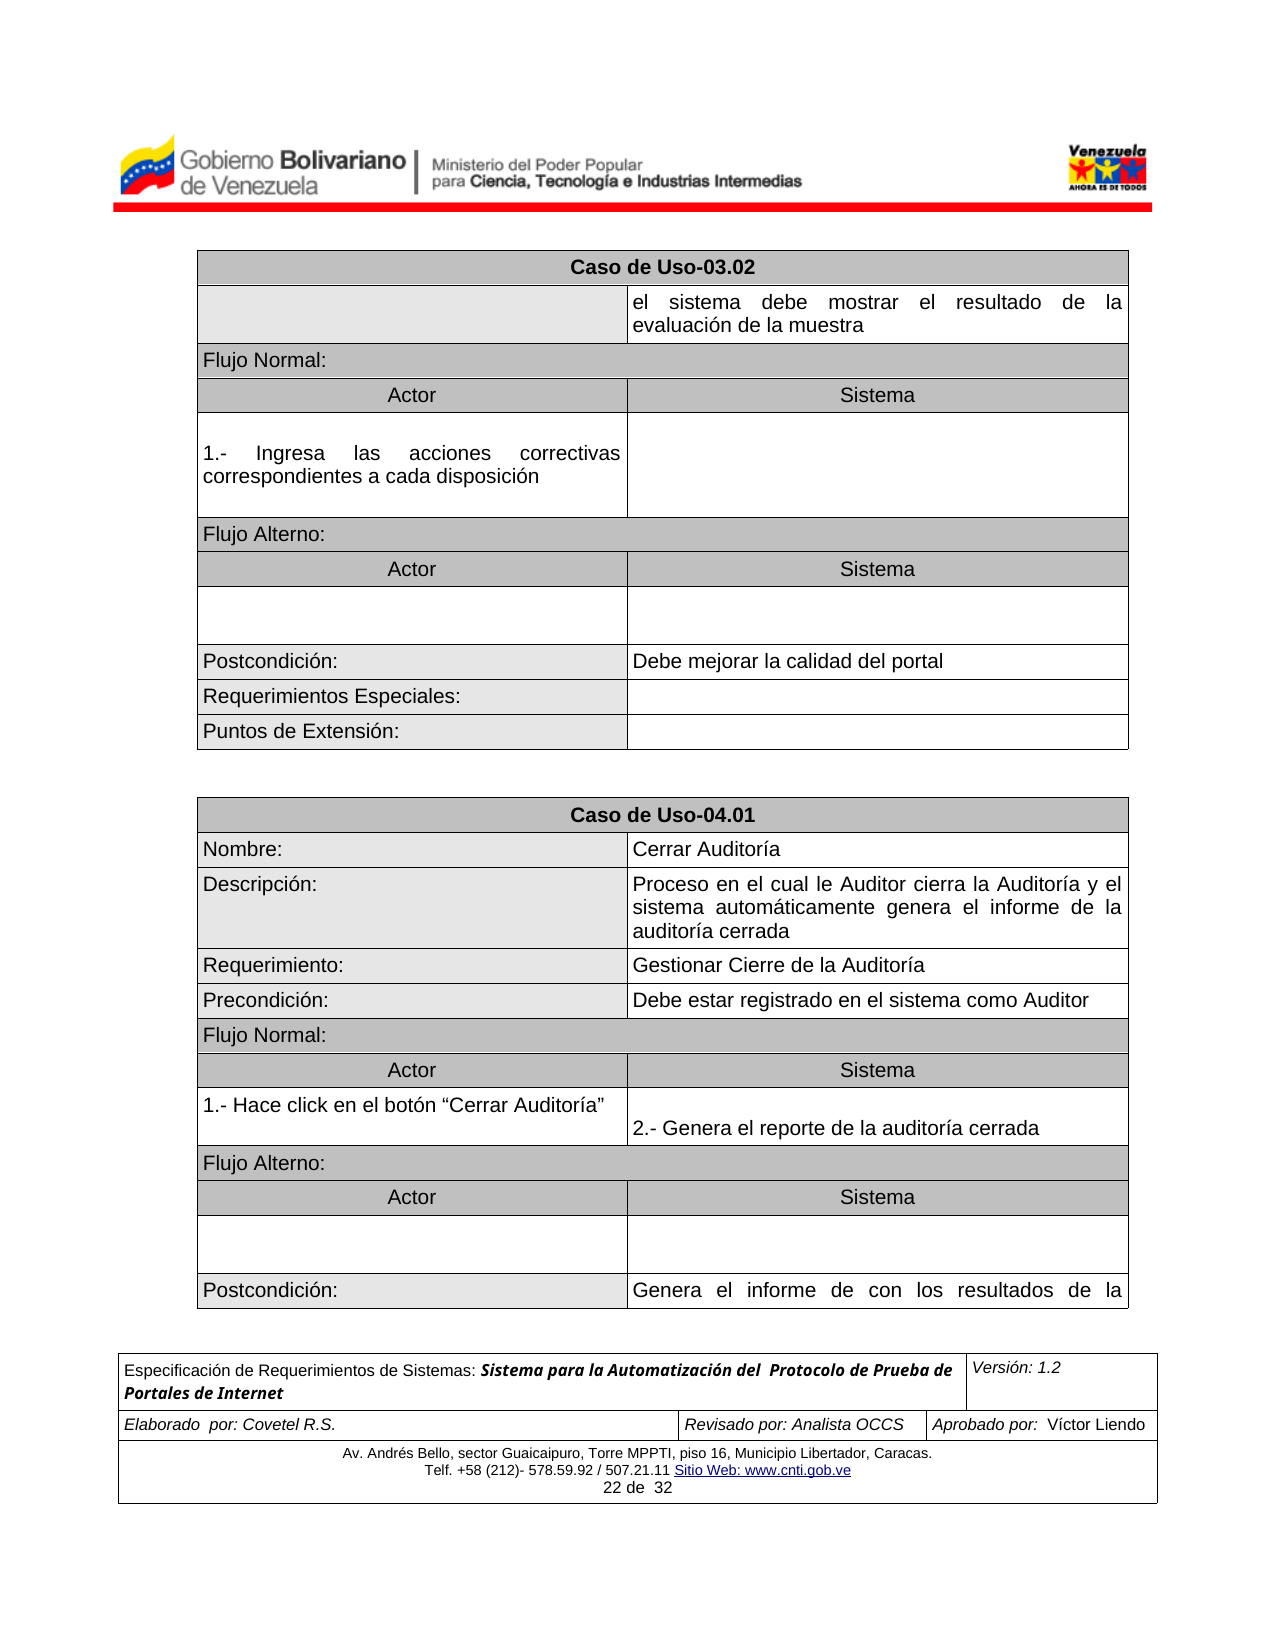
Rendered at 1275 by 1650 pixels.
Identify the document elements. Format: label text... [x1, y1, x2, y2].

table_cell Flujo Alterno: [198, 518, 1128, 551]
table_cell 1.- Hace click en el botón “Cerrar Auditoría” [198, 1088, 627, 1145]
table_cell Flujo Normal: [198, 1019, 1128, 1052]
table_cell Requerimiento: [198, 949, 627, 983]
table_cell Descripción: [198, 868, 627, 948]
table_cell Nombre: [198, 833, 627, 867]
table_cell [628, 413, 1128, 517]
table_cell el sistema debe mostrar el resultado de la evaluación de la muestra [628, 286, 1128, 343]
table_cell Actor [198, 1054, 627, 1087]
table_cell Actor [198, 1181, 627, 1215]
table_cell Debe estar registrado en el sistema como Auditor [628, 984, 1128, 1018]
table_cell 1.- Ingresa las acciones correctivas correspondientes a cada disposición [198, 413, 627, 517]
table_cell [198, 1216, 627, 1273]
table_cell Debe mejorar la calidad del portal [628, 645, 1128, 679]
table_cell Sistema [628, 1054, 1128, 1087]
table_cell Sistema [628, 1181, 1128, 1215]
table_cell Genera el informe de con los resultados de la [628, 1274, 1128, 1308]
table_header Caso de Uso-03.02 [198, 251, 1128, 284]
table_cell Postcondición: [198, 1274, 627, 1308]
table_cell Sistema [628, 379, 1128, 412]
table_cell Proceso en el cual le Auditor cierra la Auditoría y el sistema automáticamente genera el informe de la auditoría cerrada [628, 868, 1128, 948]
table_cell [628, 680, 1128, 714]
picture [113, 126, 1153, 212]
table_cell Flujo Alterno: [198, 1146, 1128, 1180]
table_cell [198, 286, 627, 343]
table_cell Gestionar Cierre de la Auditoría [628, 949, 1128, 983]
table_cell 2.- Genera el reporte de la auditoría cerrada [628, 1088, 1128, 1145]
table_cell Flujo Normal: [198, 344, 1128, 377]
table_cell [198, 587, 627, 644]
table_cell Actor [198, 552, 627, 586]
table_cell [628, 1216, 1128, 1273]
table_cell Cerrar Auditoría [628, 833, 1128, 867]
table_cell Precondición: [198, 984, 627, 1018]
table_cell [628, 587, 1128, 644]
table_cell Puntos de Extensión: [198, 715, 627, 749]
table_cell Actor [198, 379, 627, 412]
table_cell Sistema [628, 552, 1128, 586]
table_cell Requerimientos Especiales: [198, 680, 627, 714]
table_cell Postcondición: [198, 645, 627, 679]
table_header Caso de Uso-04.01 [198, 798, 1128, 832]
table_cell [628, 715, 1128, 749]
